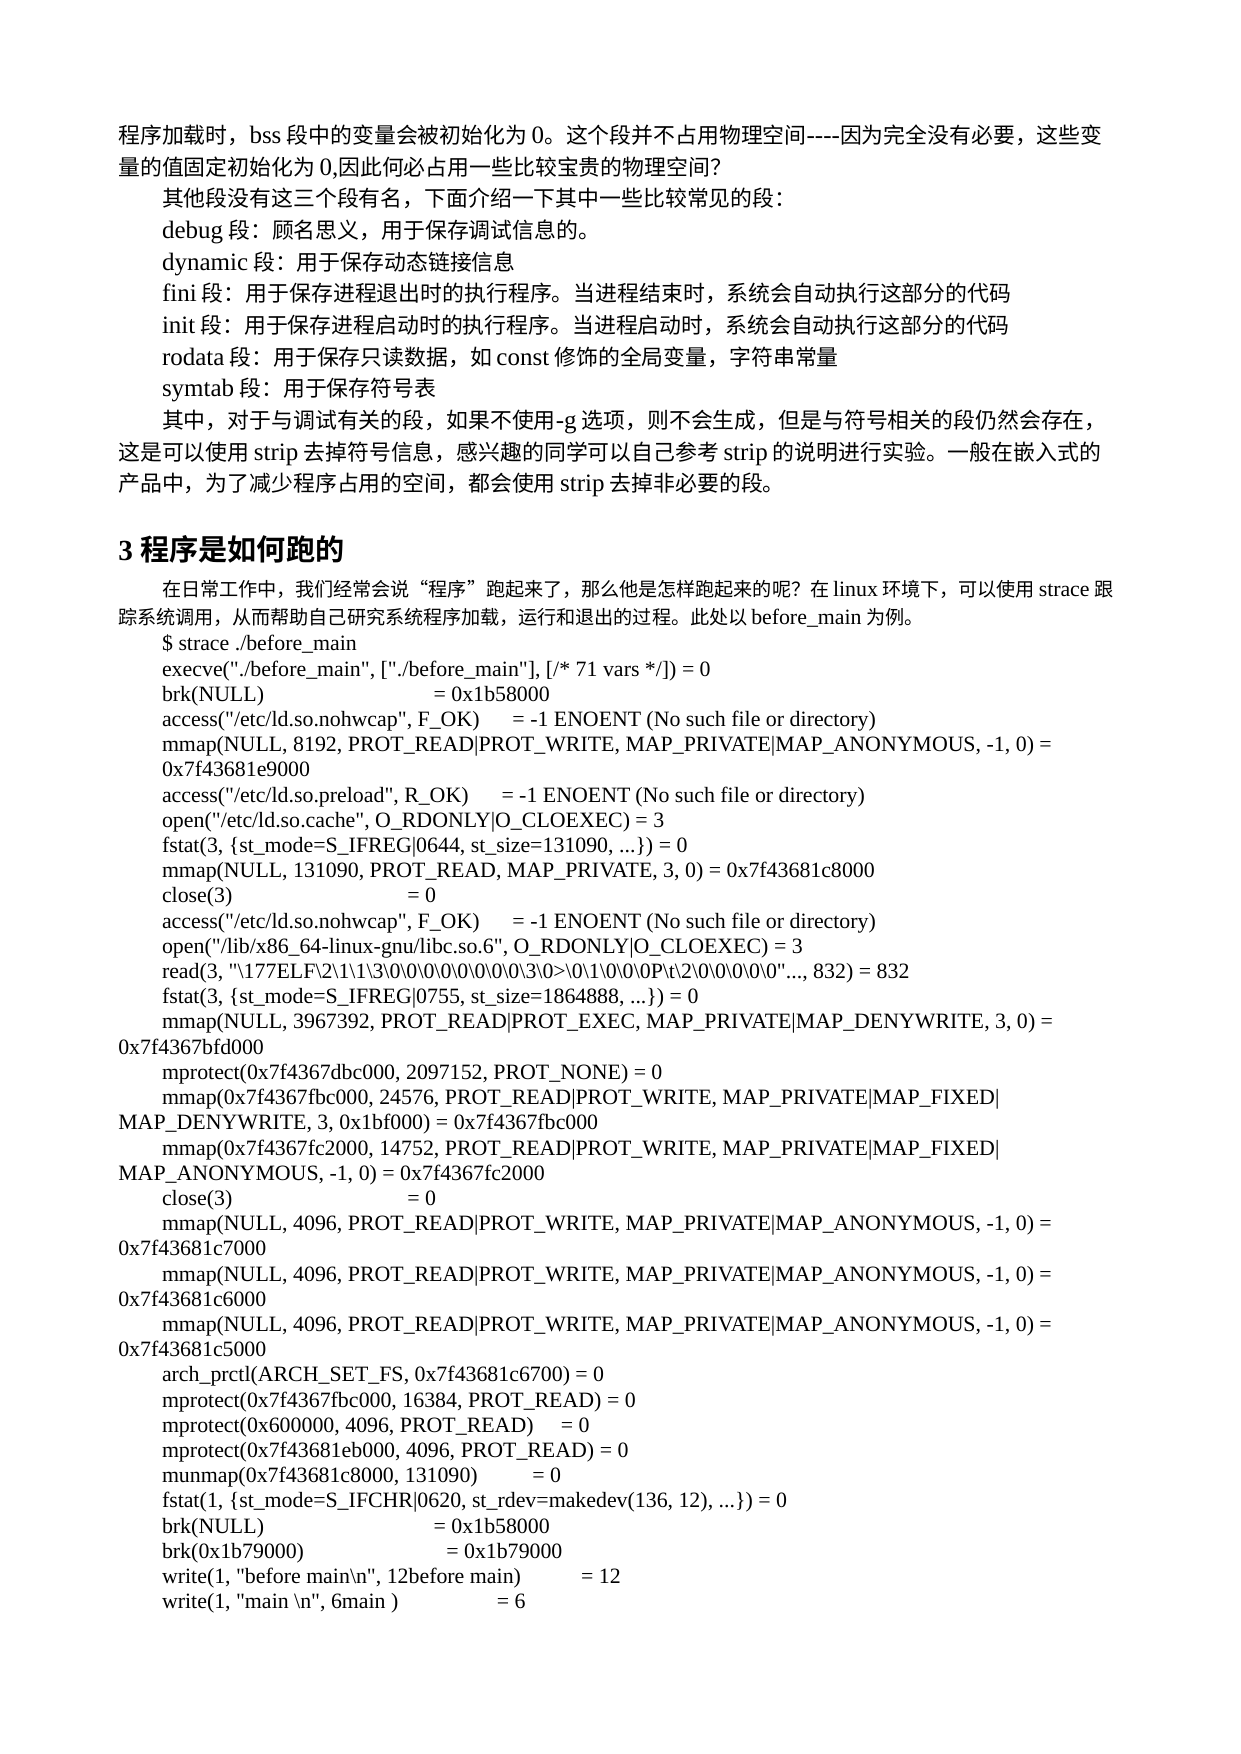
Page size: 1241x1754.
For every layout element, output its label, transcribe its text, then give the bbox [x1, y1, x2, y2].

text mprotect(0x7f4367dbc000, 2097152, PROT_NONE) = 0 [118, 1059, 1122, 1084]
text mmap(NULL, 131090, PROT_READ, MAP_PRIVATE, 3, 0) = 0x7f43681c8000 [118, 857, 1122, 882]
text mprotect(0x7f43681eb000, 4096, PROT_READ) = 0 [118, 1437, 1122, 1462]
text fini段：用于保存进程退出时的执行程序。当进程结束时，系统会自动执行这部分的代码 [118, 276, 1122, 308]
text write(1, "before main\n", 12before main) = 12 [118, 1563, 1122, 1588]
text fstat(3, {st_mode=S_IFREG|0644, st_size=131090, ...}) = 0 [118, 832, 1122, 857]
text 在日常工作中，我们经常会说“程序”跑起来了，那么他是怎样跑起来的呢？在linux环境下，可以使用strace跟踪系统调用，从而帮助自己研究系统程序加载，运行和退出的过程。此处以before_main为例。 [118, 569, 1122, 630]
text open("/lib/x86_64-linux-gnu/libc.so.6", O_RDONLY|O_CLOEXEC) = 3 [118, 933, 1122, 958]
text brk(NULL) = 0x1b58000 [118, 1513, 1122, 1538]
text close(3) = 0 [118, 1185, 1122, 1210]
text brk(NULL) = 0x1b58000 [118, 681, 1122, 706]
text symtab段：用于保存符号表 [118, 371, 1122, 403]
text write(1, "main \n", 6main ) = 6 [118, 1588, 1122, 1613]
text 其他段没有这三个段有名，下面介绍一下其中一些比较常见的段： [118, 181, 1122, 213]
text arch_prctl(ARCH_SET_FS, 0x7f43681c6700) = 0 [118, 1361, 1122, 1387]
text fstat(1, {st_mode=S_IFCHR|0620, st_rdev=makedev(136, 12), ...}) = 0 [118, 1487, 1122, 1513]
text 3 程序是如何跑的 [118, 527, 1122, 569]
text rodata段：用于保存只读数据，如const修饰的全局变量，字符串常量 [118, 340, 1122, 371]
text execve("./before_main", ["./before_main"], [/* 71 vars */]) = 0 [118, 656, 1122, 681]
text mprotect(0x600000, 4096, PROT_READ) = 0 [118, 1412, 1122, 1437]
text read(3, "\177ELF\2\1\1\3\0\0\0\0\0\0\0\0\3\0>\0\1\0\0\0P\t\2\0\0\0\0\0"..., 832) = 832 [118, 958, 1122, 983]
text close(3) = 0 [118, 882, 1122, 908]
text dynamic段：用于保存动态链接信息 [118, 245, 1122, 276]
text debug段：顾名思义，用于保存调试信息的。 [118, 213, 1122, 245]
text 程序加载时，bss段中的变量会被初始化为0。这个段并不占用物理空间----因为完全没有必要，这些变量的值固定初始化为0,因此何必占用一些比较宝贵的物理空间？ [118, 118, 1122, 181]
text brk(0x1b79000) = 0x1b79000 [118, 1538, 1122, 1563]
text access("/etc/ld.so.nohwcap", F_OK) = -1 ENOENT (No such file or directory) [118, 908, 1122, 933]
text init段：用于保存进程启动时的执行程序。当进程启动时，系统会自动执行这部分的代码 [118, 308, 1122, 340]
text $ strace ./before_main [118, 630, 1122, 656]
text munmap(0x7f43681c8000, 131090) = 0 [118, 1462, 1122, 1487]
text open("/etc/ld.so.cache", O_RDONLY|O_CLOEXEC) = 3 [118, 807, 1122, 832]
text 其中，对于与调试有关的段，如果不使用-g选项，则不会生成，但是与符号相关的段仍然会存在，这是可以使用strip去掉符号信息，感兴趣的同学可以自己参考strip的说明进行实验。一般在嵌入式的产品中，为了减少程序占用的空间，都会使用strip去掉非必要的段。 [118, 403, 1122, 498]
text access("/etc/ld.so.preload", R_OK) = -1 ENOENT (No such file or directory) [118, 782, 1122, 807]
text mmap(NULL, 4096, PROT_READ|PROT_WRITE, MAP_PRIVATE|MAP_ANONYMOUS, -1, 0) = 0x7f43681c6000 [118, 1261, 1122, 1311]
text mmap(NULL, 8192, PROT_READ|PROT_WRITE, MAP_PRIVATE|MAP_ANONYMOUS, -1, 0) = 0x7f43681e9000 [118, 731, 1122, 782]
text mmap(NULL, 4096, PROT_READ|PROT_WRITE, MAP_PRIVATE|MAP_ANONYMOUS, -1, 0) = 0x7f43681c5000 [118, 1311, 1122, 1361]
text mmap(0x7f4367fc2000, 14752, PROT_READ|PROT_WRITE, MAP_PRIVATE|MAP_FIXED|MAP_ANONYMOUS, -1, 0) = 0x7f4367fc2000 [118, 1134, 1122, 1185]
text mprotect(0x7f4367fbc000, 16384, PROT_READ) = 0 [118, 1387, 1122, 1412]
text mmap(NULL, 3967392, PROT_READ|PROT_EXEC, MAP_PRIVATE|MAP_DENYWRITE, 3, 0) = 0x7f4367bfd000 [118, 1008, 1122, 1059]
text access("/etc/ld.so.nohwcap", F_OK) = -1 ENOENT (No such file or directory) [118, 706, 1122, 731]
text fstat(3, {st_mode=S_IFREG|0755, st_size=1864888, ...}) = 0 [118, 983, 1122, 1008]
text mmap(NULL, 4096, PROT_READ|PROT_WRITE, MAP_PRIVATE|MAP_ANONYMOUS, -1, 0) = 0x7f43681c7000 [118, 1210, 1122, 1261]
text mmap(0x7f4367fbc000, 24576, PROT_READ|PROT_WRITE, MAP_PRIVATE|MAP_FIXED|MAP_DENYWRITE, 3, 0x1bf000) = 0x7f4367fbc000 [118, 1084, 1122, 1134]
